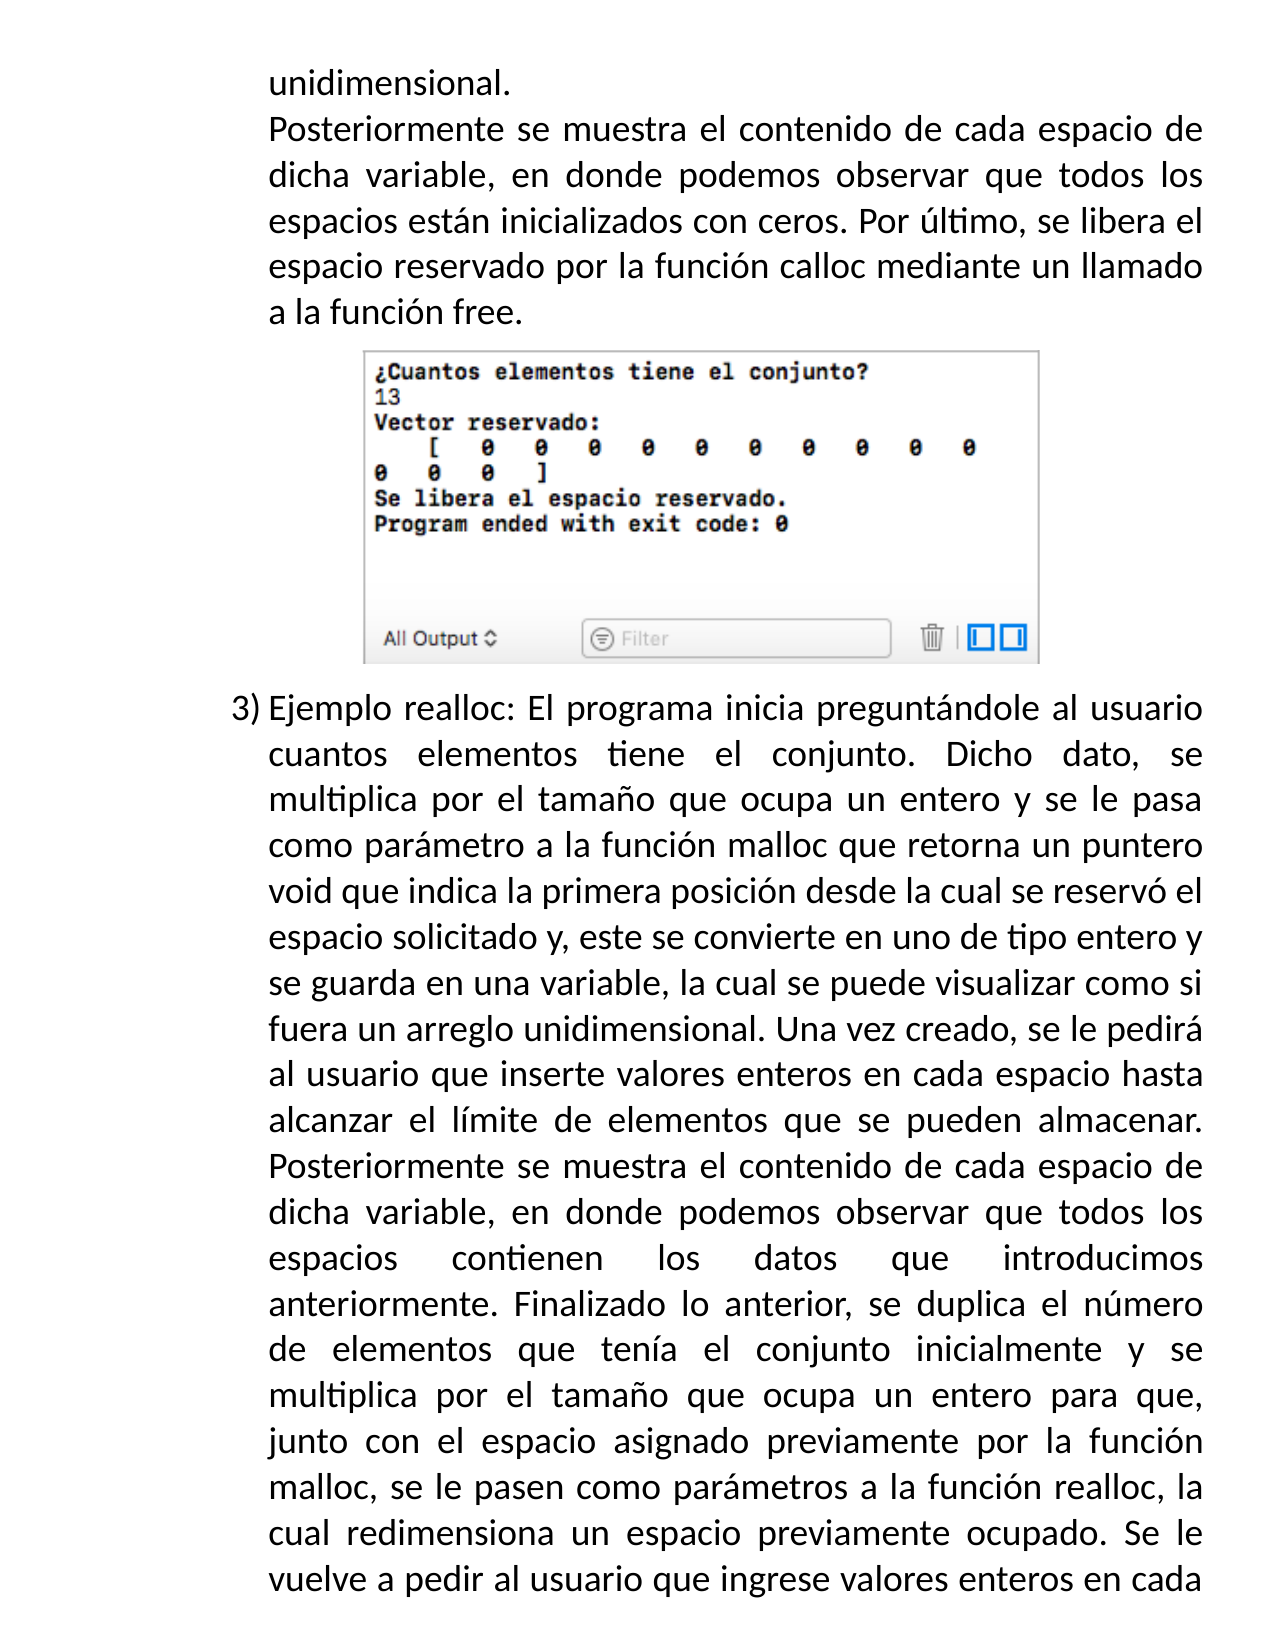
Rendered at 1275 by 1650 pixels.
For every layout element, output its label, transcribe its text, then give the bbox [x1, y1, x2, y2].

text Posteriormente se muestra el contenido de cada espacio de dicha variable, en donde podemos observar que todos los espacios están inicializados con ceros. Por último, se libera el espacio reservado por la función calloc mediante un llamado a la función free. [268, 105, 1205, 334]
list unidimensional. [231, 59, 1205, 105]
list Ejemplo realloc: El programa inicia preguntándole al usuario cuantos elementos tiene el conjunto. Dicho dato, se multiplica por el tamaño que ocupa un entero y se le pasa como parámetro a la función malloc que retorna un puntero void que indica la primera posición desde la cual se reservó el espacio solicitado y, este se convierte en uno de tipo entero y se guarda en una variable, la cual se puede visualizar como si fuera un arreglo unidimensional. Una vez creado, se le pedirá al usuario que inserte valores enteros en cada espacio hasta alcanzar el límite de elementos que se pueden almacenar. Posteriormente se muestra el contenido de cada espacio de dicha variable, en donde podemos observar que todos los espacios contienen los datos que introducimos anteriormente. Finalizado lo anterior, se duplica el número de elementos que tenía el conjunto inicialmente y se multiplica por el tamaño que ocupa un entero para que, junto con el espacio asignado previamente por la función malloc, se le pasen como parámetros a la función realloc, la cual redimensiona un espacio previamente ocupado. Se le vuelve a pedir al usuario que ingrese valores enteros en cada [231, 684, 1205, 1600]
